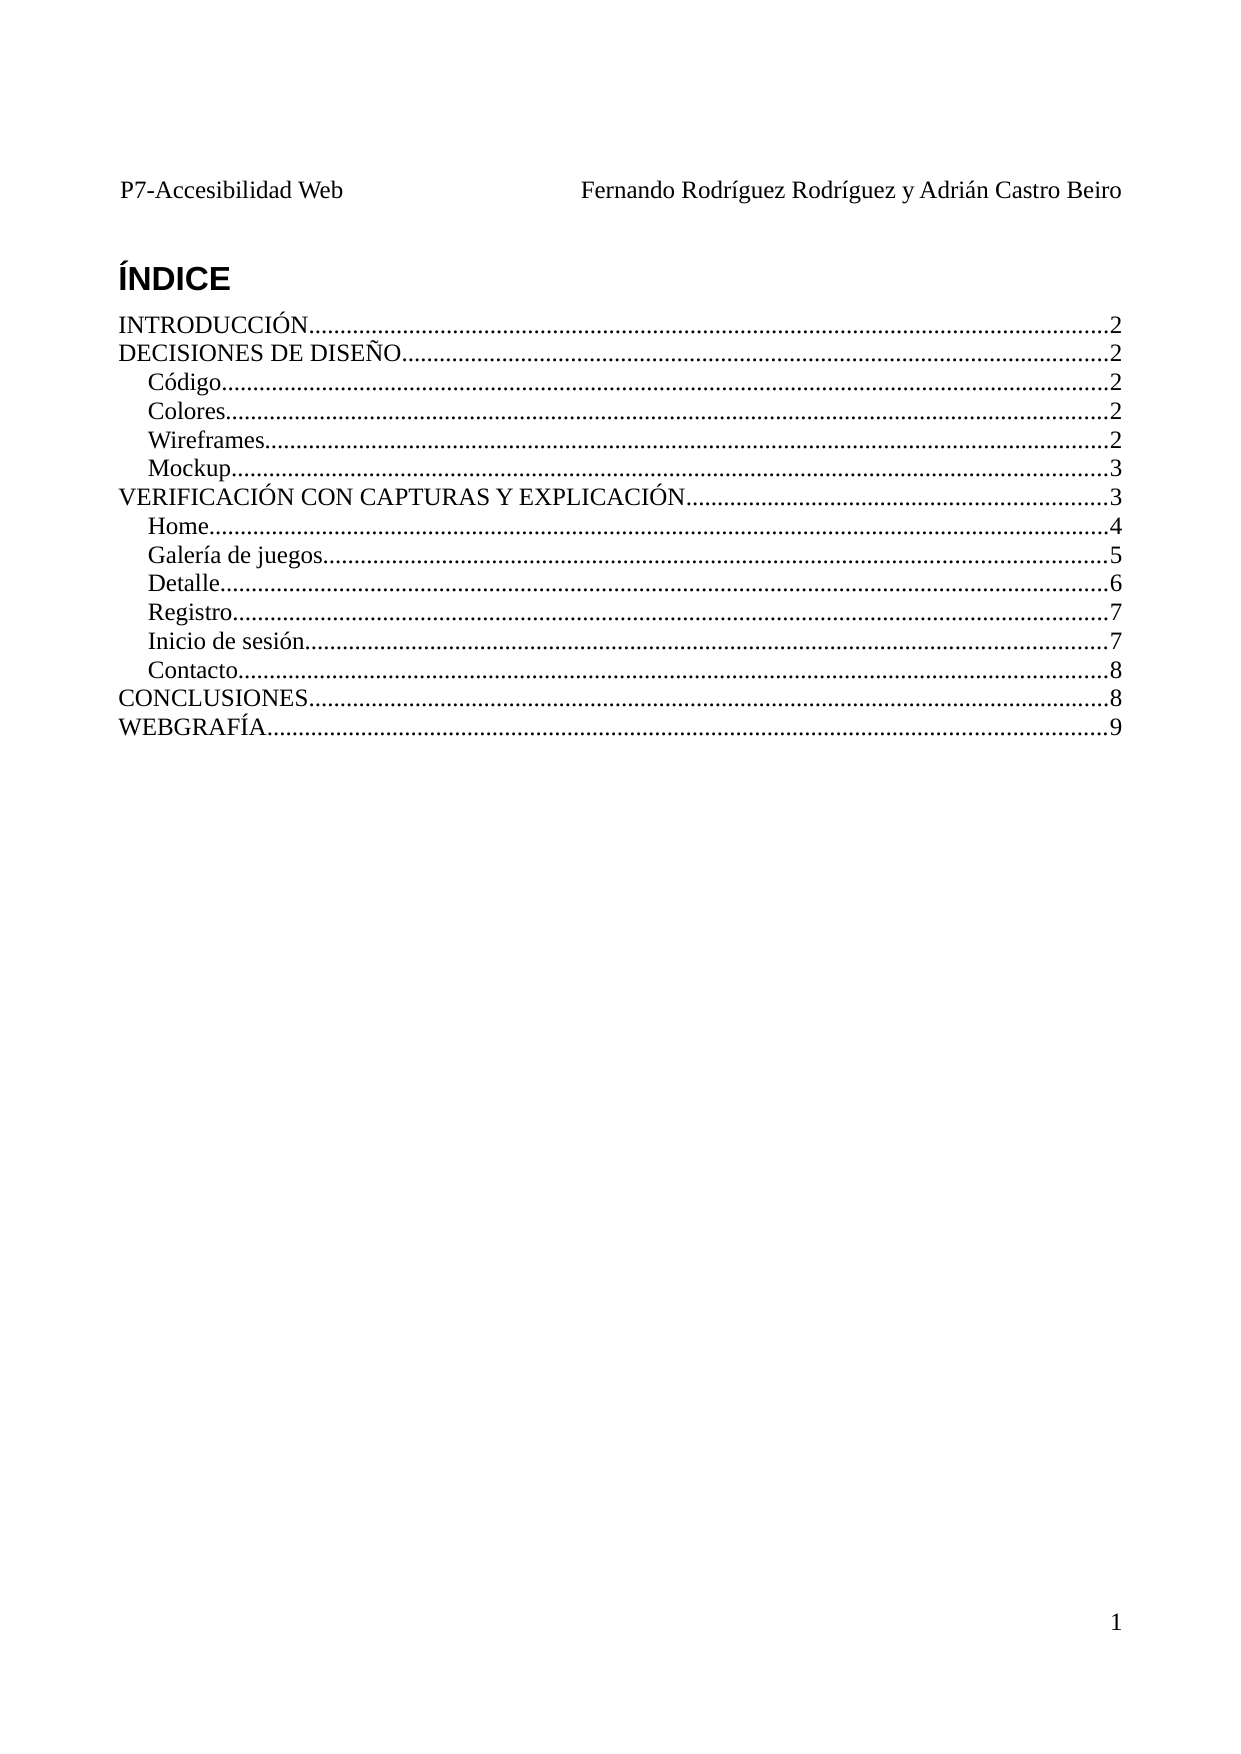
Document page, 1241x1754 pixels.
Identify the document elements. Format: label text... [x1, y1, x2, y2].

text Código 2 [148, 367, 1122, 396]
text VERIFICACIÓN CON CAPTURAS Y EXPLICACIÓN 3 [118, 482, 1122, 511]
text Contacto 8 [148, 655, 1122, 683]
text CONCLUSIONES 8 [118, 683, 1122, 712]
text Home 4 [148, 511, 1122, 540]
text Detalle 6 [148, 568, 1122, 597]
text WEBGRAFÍA 9 [118, 712, 1122, 741]
text Inicio de sesión 7 [148, 626, 1122, 655]
text INTRODUCCIÓN 2 [118, 310, 1122, 338]
subtitle ÍNDICE [118, 259, 1122, 297]
text Colores 2 [148, 396, 1122, 425]
text Galería de juegos 5 [148, 540, 1122, 568]
text Mockup 3 [148, 453, 1122, 482]
text Registro 7 [148, 597, 1122, 626]
text Wireframes 2 [148, 425, 1122, 453]
text DECISIONES DE DISEÑO 2 [118, 338, 1122, 367]
